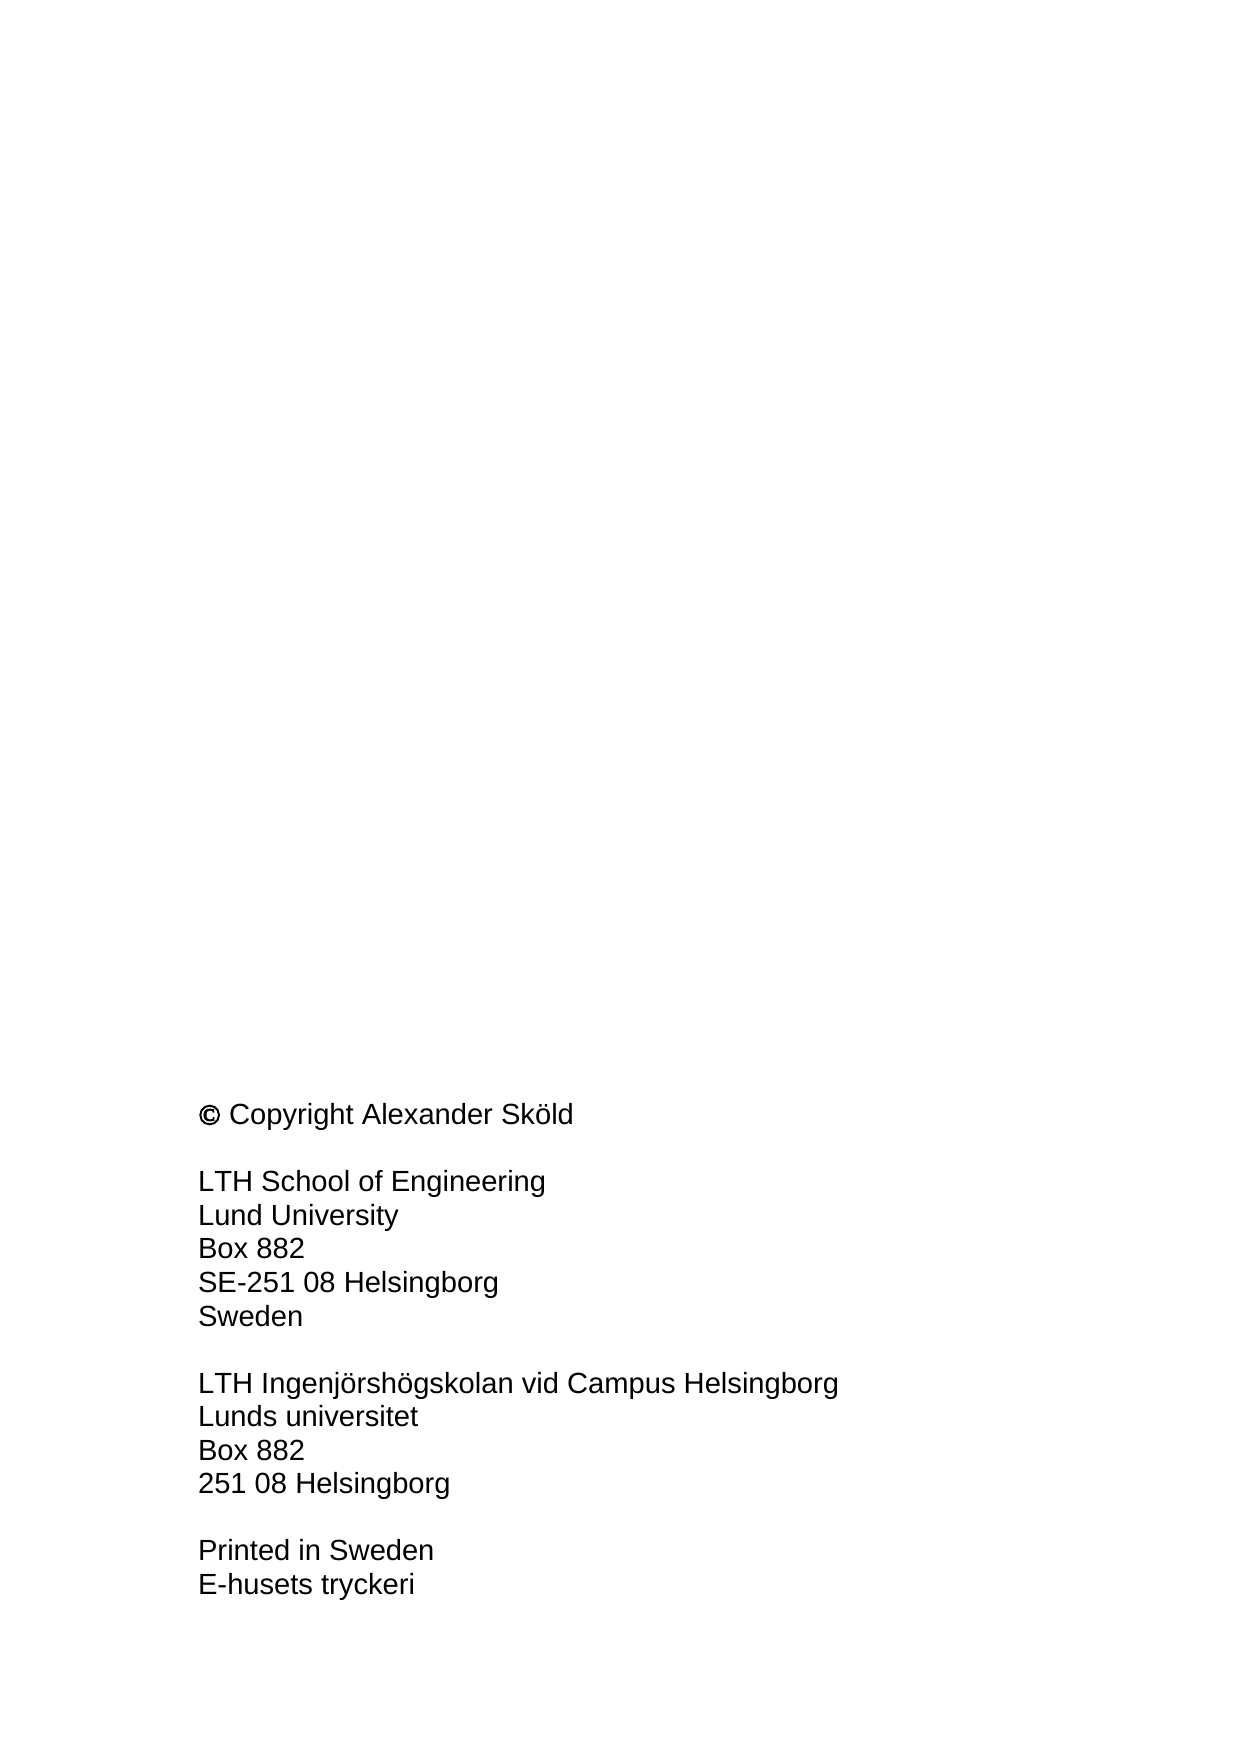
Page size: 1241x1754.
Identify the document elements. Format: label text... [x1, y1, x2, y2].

text LTH School of Engineering [198, 1164, 1119, 1198]
text SE-251 08 Helsingborg [198, 1265, 1119, 1299]
text Sweden [198, 1299, 1119, 1332]
text Lunds universitet [198, 1399, 1119, 1433]
text Lund University [198, 1198, 1119, 1232]
text  Copyright Alexander Sköld [198, 1097, 1119, 1131]
text Box 882 [198, 1433, 1119, 1466]
text Box 882 [198, 1232, 1119, 1265]
text Printed in Sweden [198, 1533, 1119, 1567]
text LTH Ingenjörshögskolan vid Campus Helsingborg [198, 1366, 1119, 1399]
text E-husets tryckeri [198, 1567, 1119, 1601]
text 251 08 Helsingborg [198, 1466, 1119, 1500]
